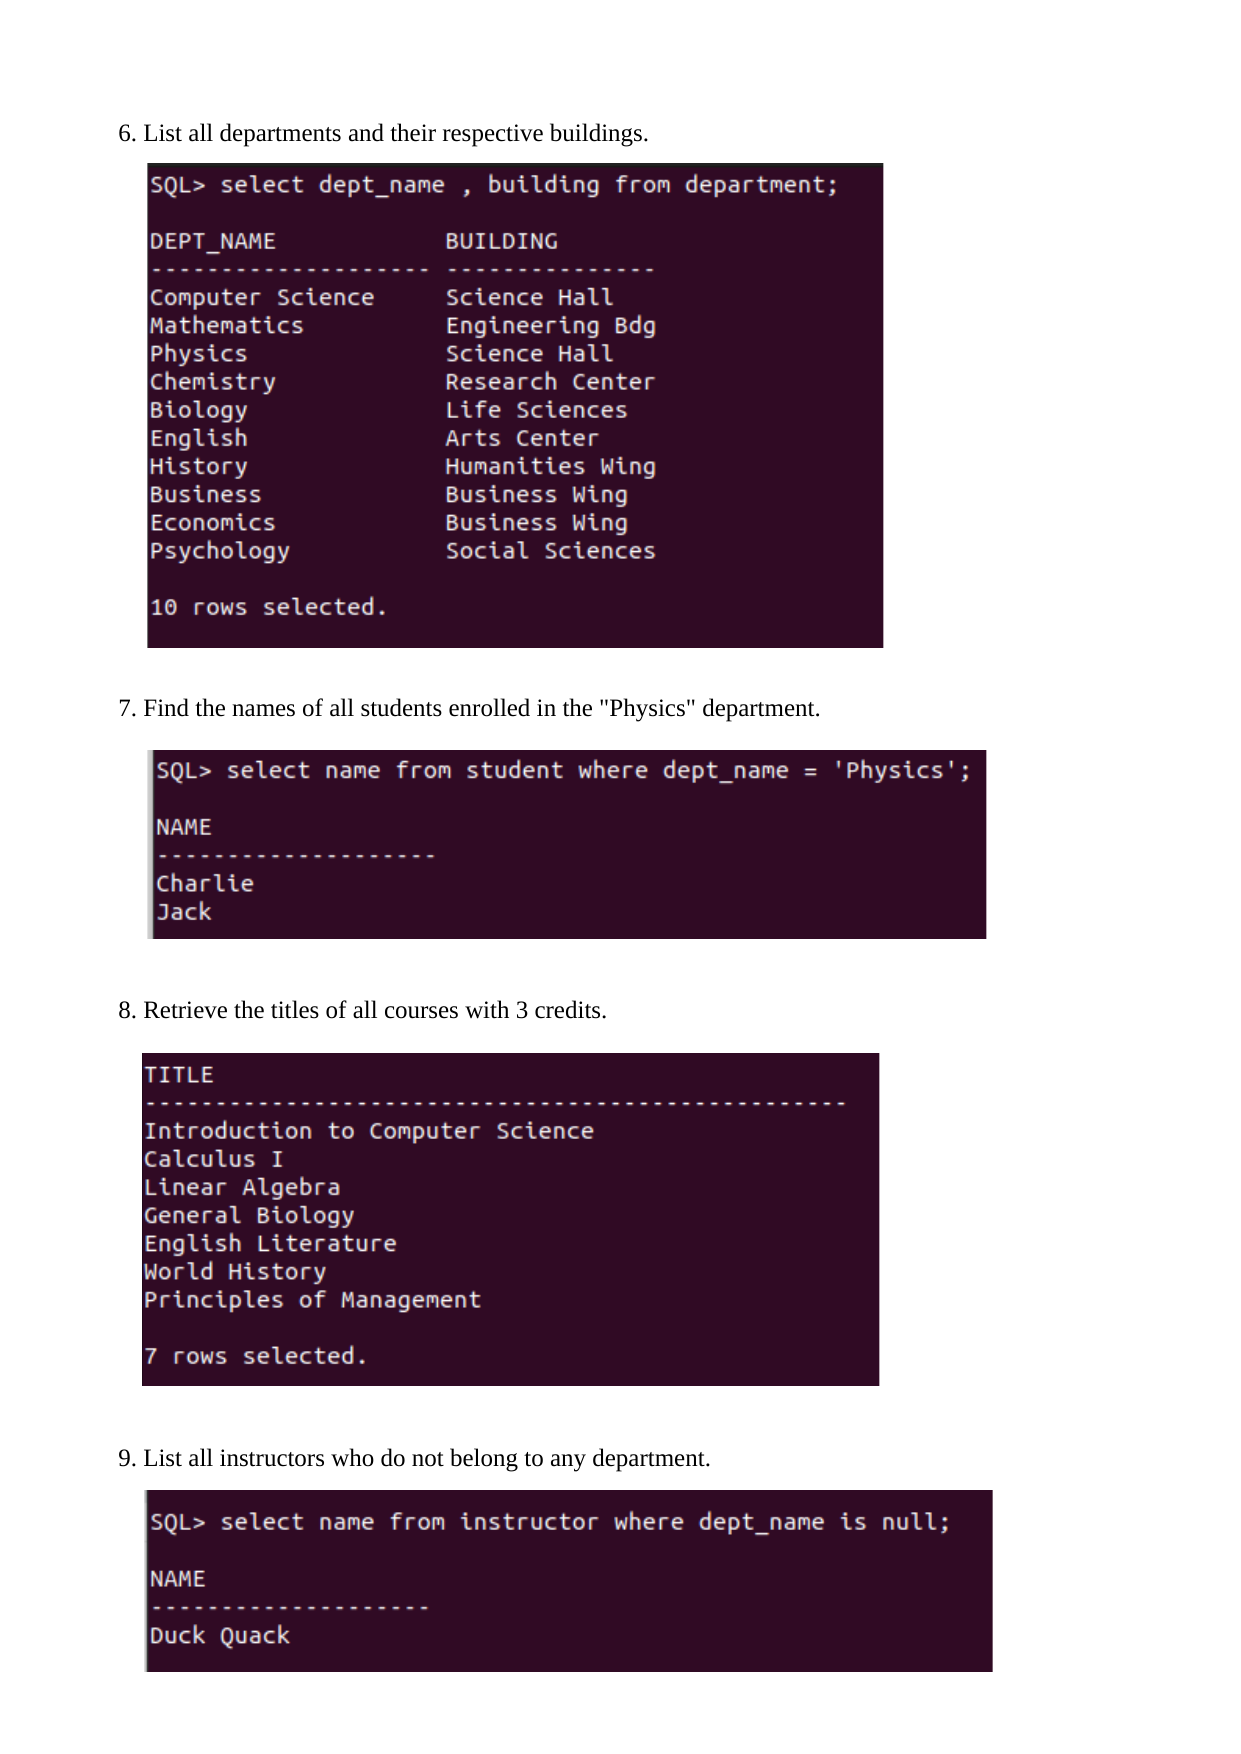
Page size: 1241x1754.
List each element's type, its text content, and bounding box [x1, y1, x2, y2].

picture [147, 750, 987, 939]
text 6.​ List all departments and their respective buildings. [118, 118, 1122, 147]
picture [142, 1053, 880, 1386]
text 8.​ Retrieve the titles of all courses with 3 credits. [118, 996, 1122, 1024]
picture [147, 163, 884, 648]
text 9.​ List all instructors who do not belong to any department. [118, 1443, 1122, 1472]
picture [144, 1490, 993, 1672]
text 7.​ Find the names of all students enrolled in the "Physics" department. [118, 693, 1122, 722]
